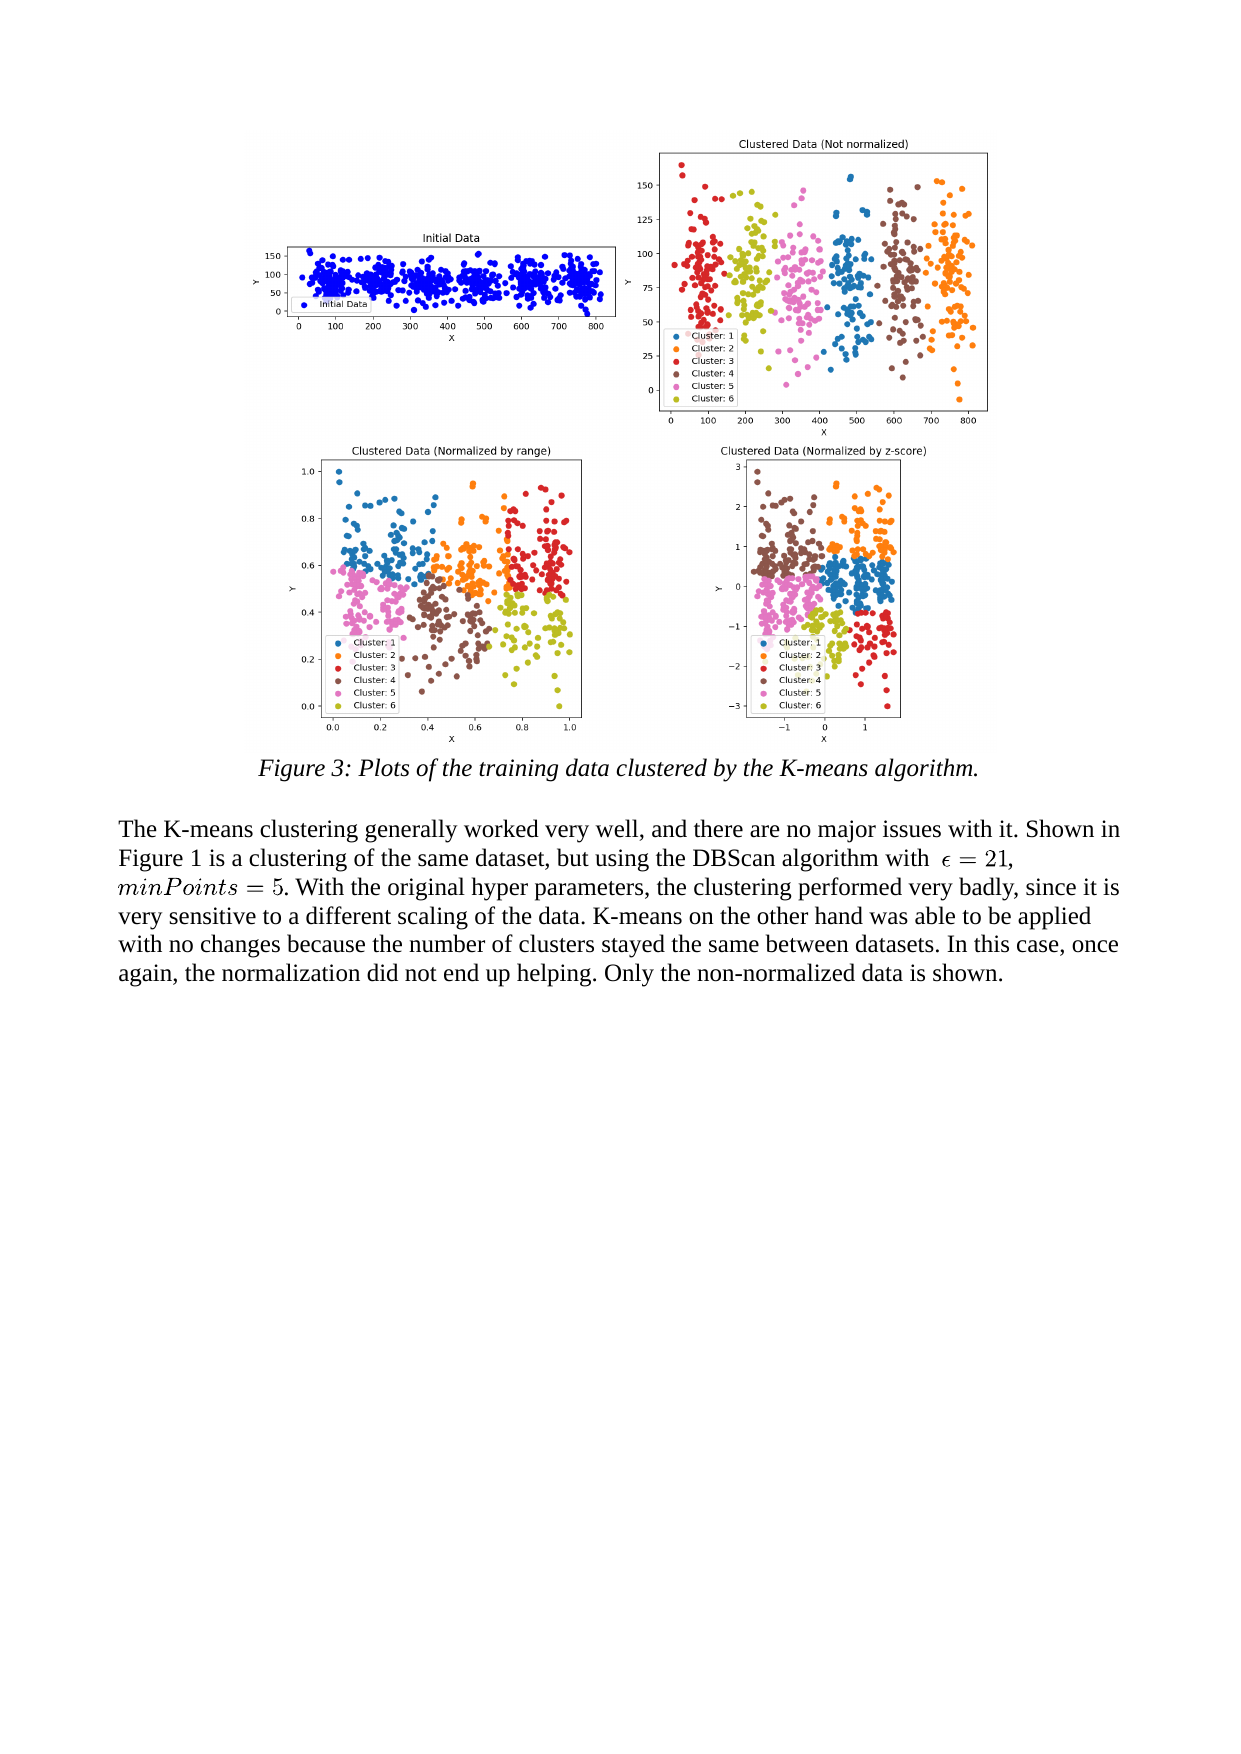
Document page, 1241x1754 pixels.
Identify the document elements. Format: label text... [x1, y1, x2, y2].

picture [243, 130, 997, 753]
text Figure 3: Plots of the training data clustered by the K-means algorithm. [244, 753, 997, 782]
text The K-means clustering generally worked very well, and there are no major issues with it. Shown in Figure 1 is a clustering of the same dataset, but using the DBScan algorithm with , . With the original hyper parameters, the clustering performed very badly, since it is very sensitive to a different scaling of the data. K-means on the other hand was able to be applied with no changes because the number of clusters stayed the same between datasets. In this case, once again, the normalization did not end up helping. Only the non-normalized data is shown. [118, 814, 1122, 987]
